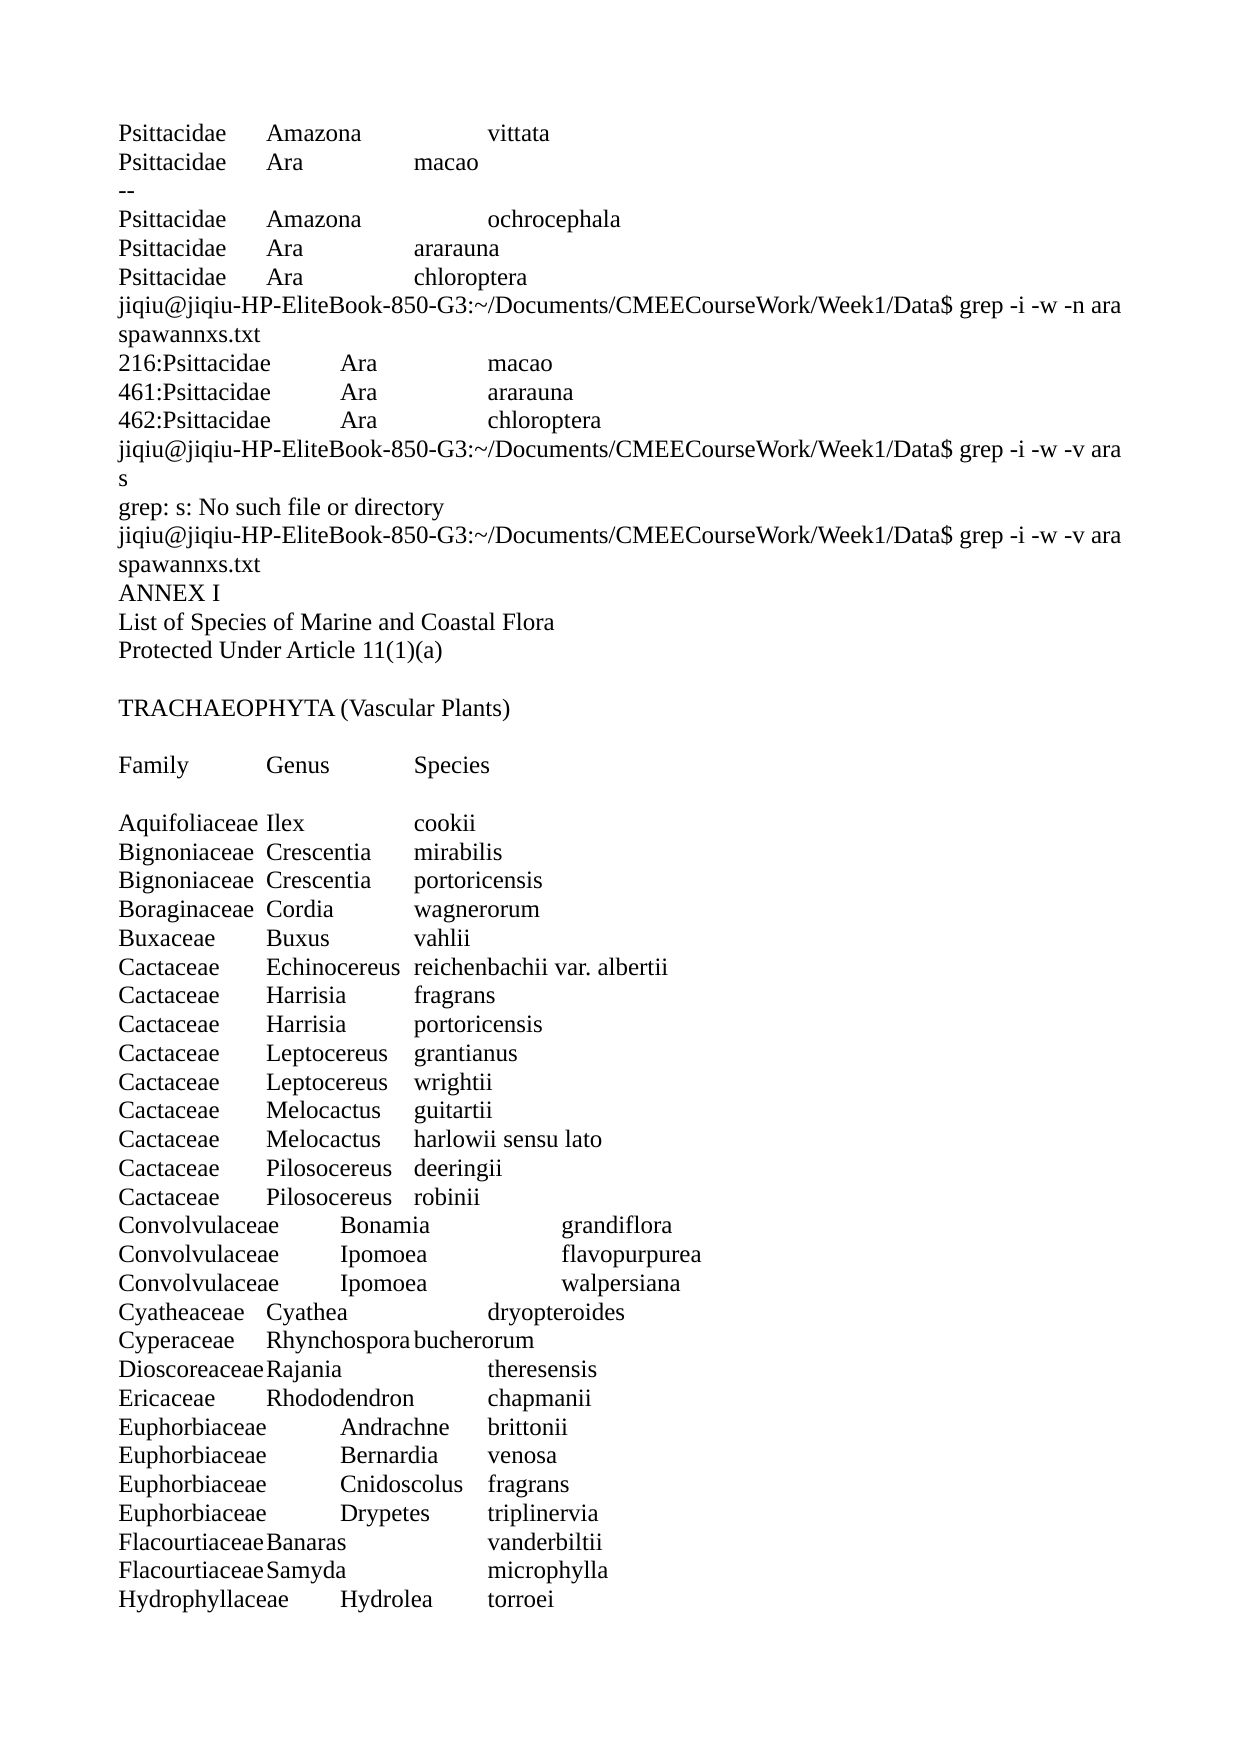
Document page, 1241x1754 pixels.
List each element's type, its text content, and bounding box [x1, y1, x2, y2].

text Dioscoreaceae Rajania theresensis [118, 1354, 1122, 1383]
text Euphorbiaceae Cnidoscolus fragrans [118, 1469, 1122, 1498]
text Psittacidae Amazona vittata [118, 118, 1122, 147]
text jiqiu@jiqiu-HP-EliteBook-850-G3:~/Documents/CMEECourseWork/Week1/Data$ grep -i -w -n ara spawannxs.txt [118, 291, 1122, 348]
text Flacourtiaceae Samyda microphylla [118, 1556, 1122, 1584]
text TRACHAEOPHYTA (Vascular Plants) [118, 693, 1122, 722]
text 216:Psittacidae Ara macao [118, 348, 1122, 377]
text Buxaceae Buxus vahlii [118, 923, 1122, 952]
text jiqiu@jiqiu-HP-EliteBook-850-G3:~/Documents/CMEECourseWork/Week1/Data$ grep -i -w -v ara s [118, 434, 1122, 492]
text Psittacidae Amazona ochrocephala [118, 204, 1122, 233]
text ANNEX I [118, 578, 1122, 607]
text Hydrophyllaceae Hydrolea torroei [118, 1584, 1122, 1613]
text Cactaceae Leptocereus grantianus [118, 1038, 1122, 1067]
text -- [118, 176, 1122, 204]
text Boraginaceae Cordia wagnerorum [118, 894, 1122, 923]
text Bignoniaceae Crescentia portoricensis [118, 866, 1122, 894]
text Cyperaceae Rhynchospora bucherorum [118, 1326, 1122, 1354]
text Cactaceae Melocactus guitartii [118, 1096, 1122, 1124]
text Cyatheaceae Cyathea dryopteroides [118, 1297, 1122, 1326]
text jiqiu@jiqiu-HP-EliteBook-850-G3:~/Documents/CMEECourseWork/Week1/Data$ grep -i -w -v ara spawannxs.txt [118, 521, 1122, 578]
text Psittacidae Ara ararauna [118, 233, 1122, 262]
text Convolvulaceae Ipomoea flavopurpurea [118, 1239, 1122, 1268]
text Cactaceae Pilosocereus deeringii [118, 1153, 1122, 1182]
text Euphorbiaceae Andrachne brittonii [118, 1412, 1122, 1441]
text Cactaceae Leptocereus wrightii [118, 1067, 1122, 1096]
text Euphorbiaceae Drypetes triplinervia [118, 1498, 1122, 1527]
text grep: s: No such file or directory [118, 492, 1122, 521]
text Aquifoliaceae Ilex cookii [118, 808, 1122, 837]
text Family Genus Species [118, 751, 1122, 779]
text Ericaceae Rhododendron chapmanii [118, 1383, 1122, 1412]
text Cactaceae Melocactus harlowii sensu lato [118, 1124, 1122, 1153]
text Cactaceae Harrisia portoricensis [118, 1009, 1122, 1038]
text Convolvulaceae Bonamia grandiflora [118, 1211, 1122, 1239]
text Psittacidae Ara chloroptera [118, 262, 1122, 291]
text Protected Under Article 11(1)(a) [118, 636, 1122, 664]
text Psittacidae Ara macao [118, 147, 1122, 176]
text Flacourtiaceae Banaras vanderbiltii [118, 1527, 1122, 1556]
text 462:Psittacidae Ara chloroptera [118, 406, 1122, 434]
text Cactaceae Harrisia fragrans [118, 981, 1122, 1009]
text Convolvulaceae Ipomoea walpersiana [118, 1268, 1122, 1297]
text 461:Psittacidae Ara ararauna [118, 377, 1122, 406]
text Bignoniaceae Crescentia mirabilis [118, 837, 1122, 866]
text List of Species of Marine and Coastal Flora [118, 607, 1122, 636]
text Euphorbiaceae Bernardia venosa [118, 1441, 1122, 1469]
text Cactaceae Echinocereus reichenbachii var. albertii [118, 952, 1122, 981]
text Cactaceae Pilosocereus robinii [118, 1182, 1122, 1211]
